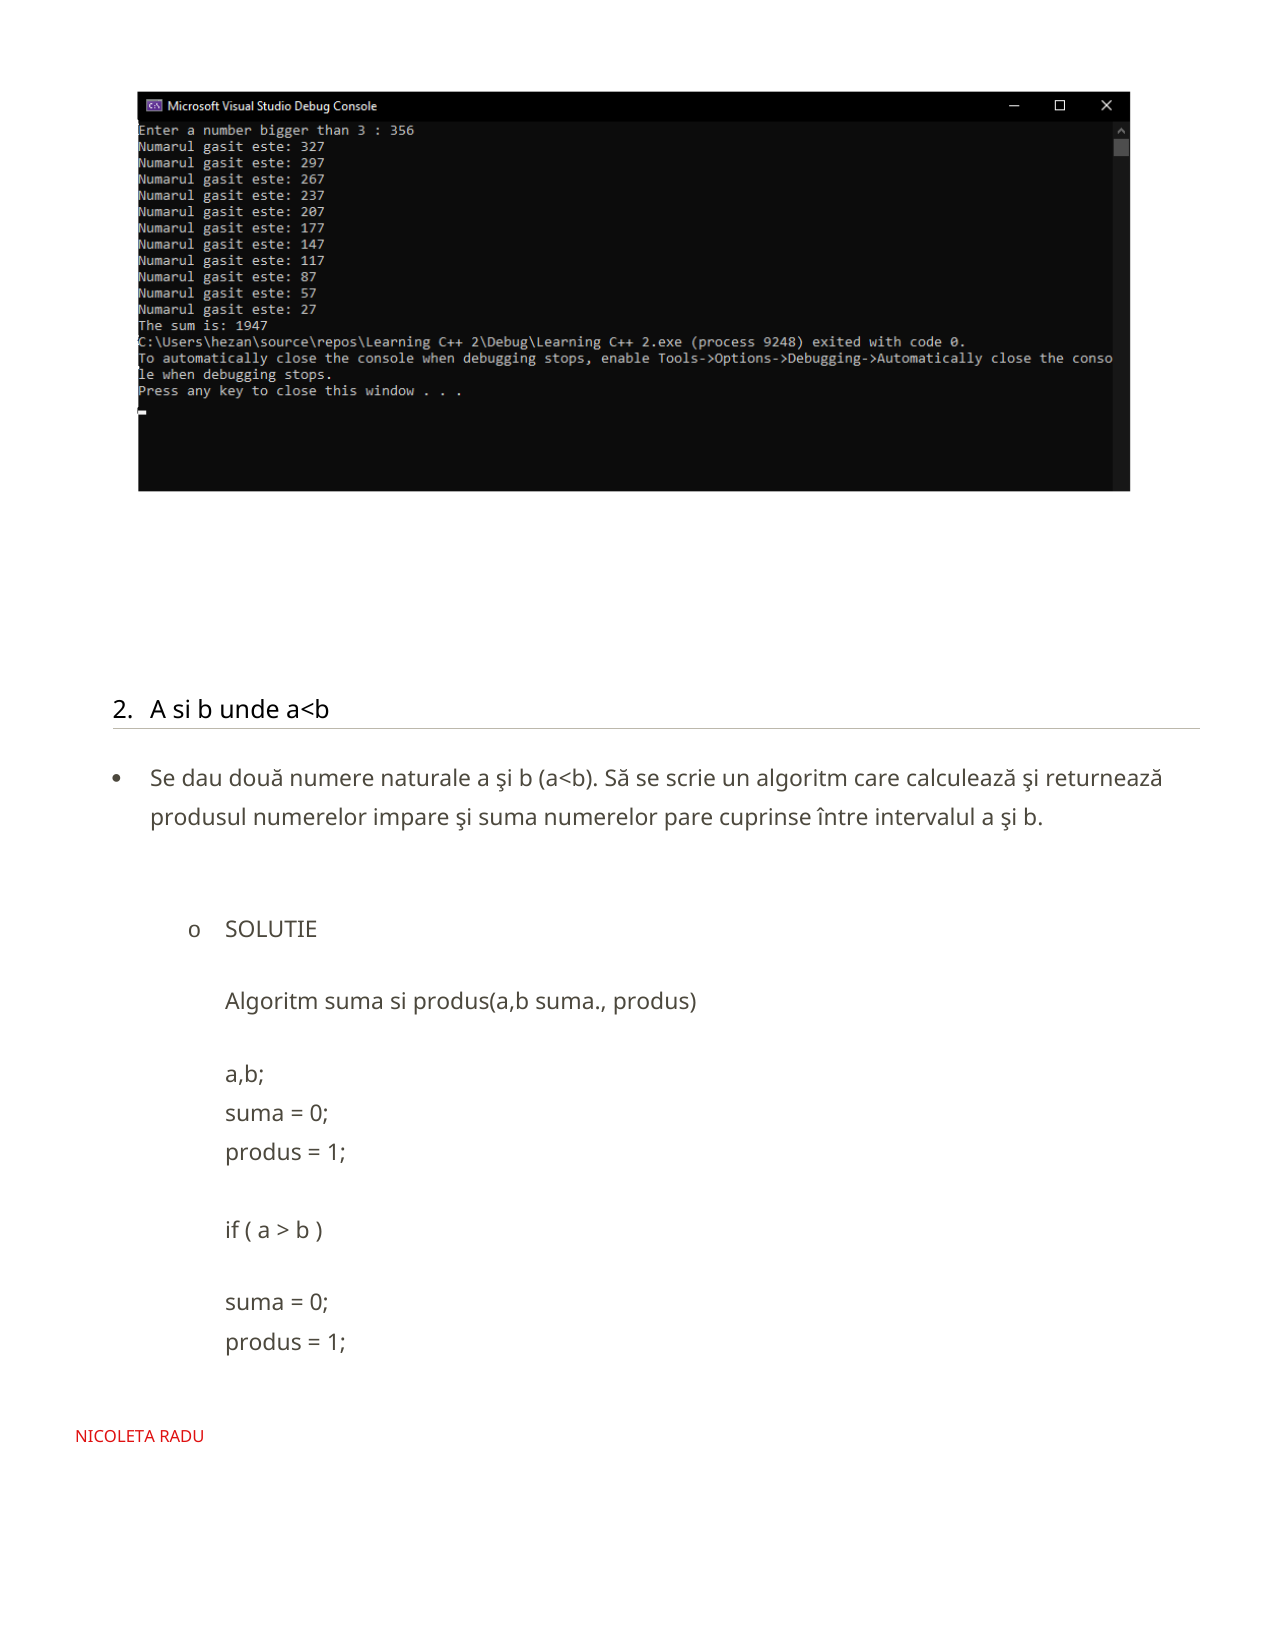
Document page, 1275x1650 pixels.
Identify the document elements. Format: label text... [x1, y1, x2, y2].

list Se dau două numere naturale a şi b (a<b). Să se scrie un algoritm care calculează şi returnează produsul numerelor impare şi suma numerelor pare cuprinse între intervalul a şi b. [112, 762, 1200, 872]
list SOLUTIE [187, 913, 1200, 944]
text a,b; suma = 0; produs = 1; if ( a > b ) [150, 1058, 1200, 1245]
subtitle A si b unde a<b [112, 692, 1200, 729]
text Algoritm suma si produs(a,b suma., produs) [150, 985, 1200, 1017]
text suma = 0; produs = 1; [150, 1286, 1200, 1357]
